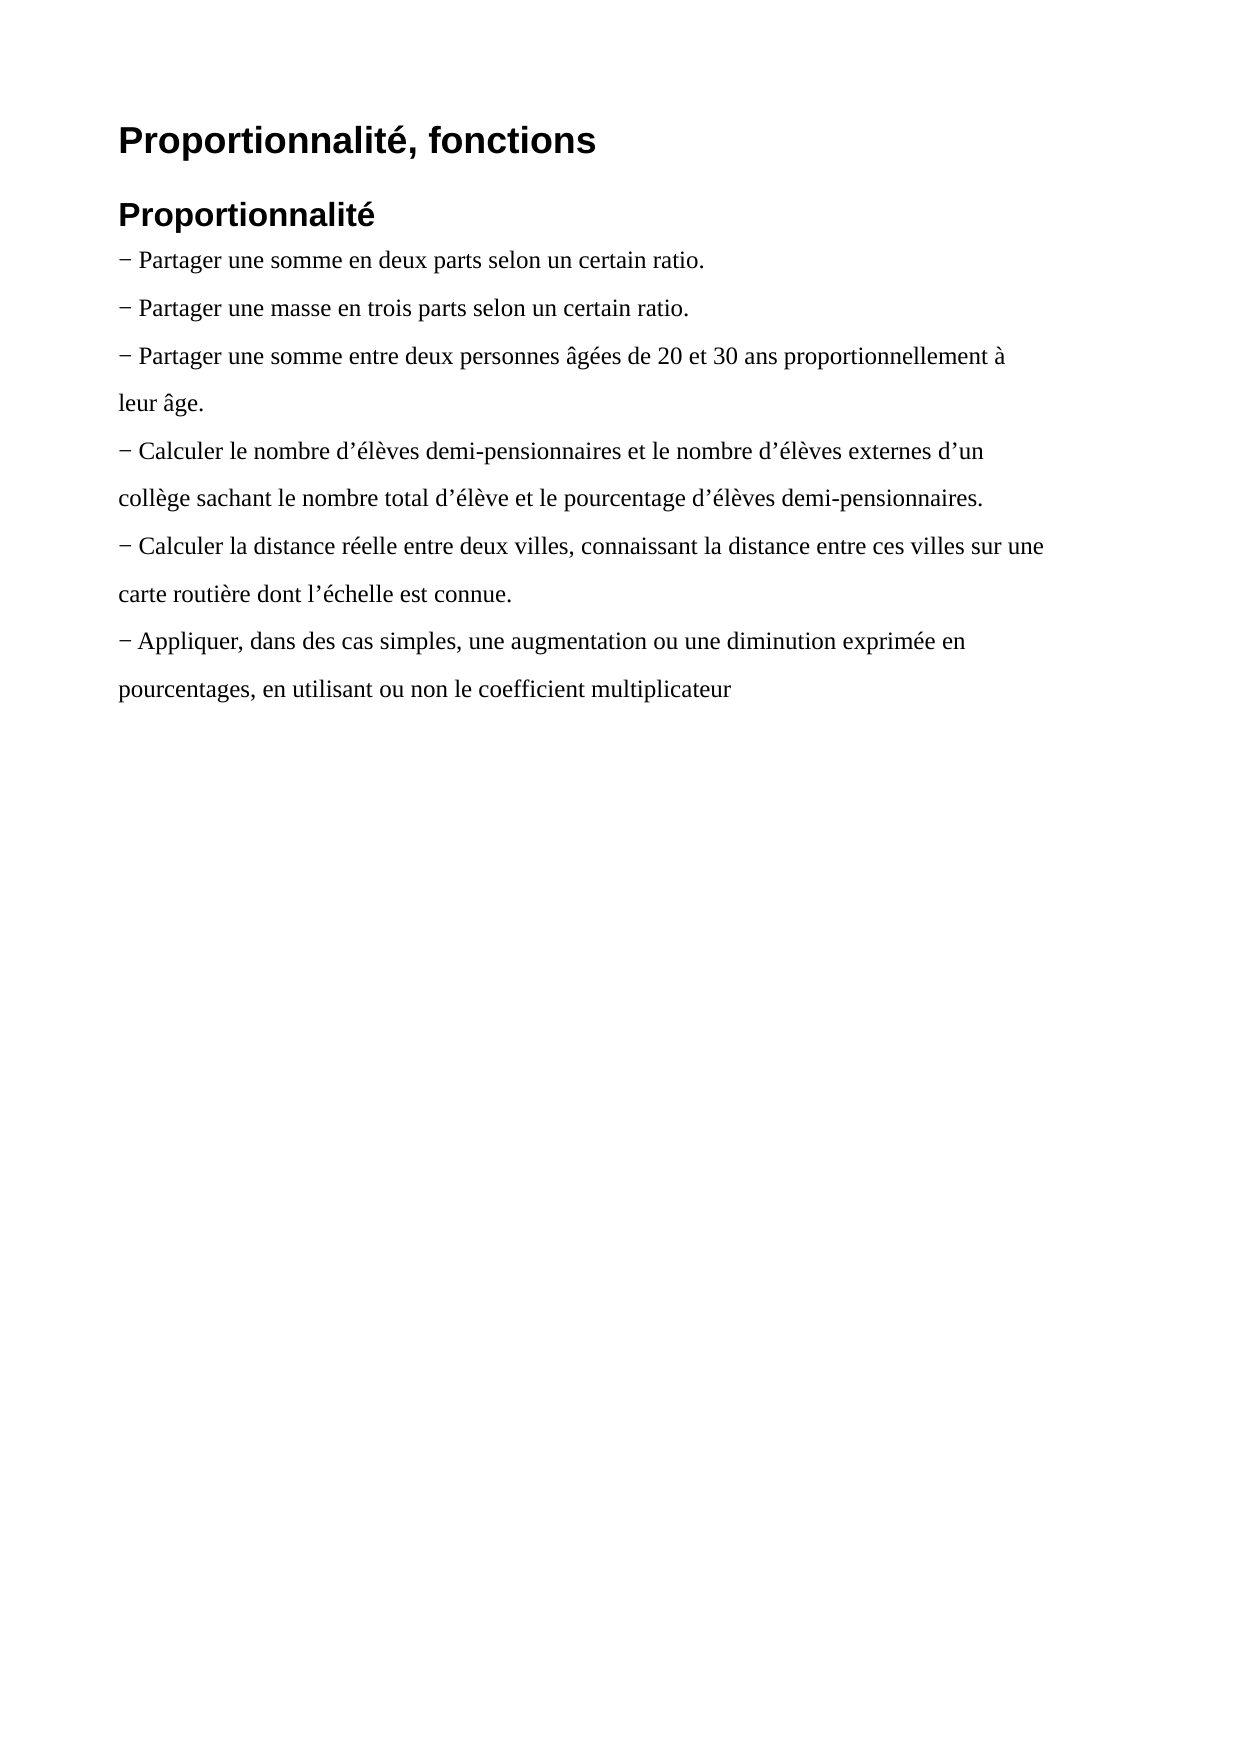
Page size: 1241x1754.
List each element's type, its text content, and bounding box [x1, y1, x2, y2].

text pourcentages, en utilisant ou non le coefficient multiplicateur [118, 674, 1122, 703]
text − Partager une somme en deux parts selon un certain ratio. [118, 246, 1122, 274]
text − Partager une masse en trois parts selon un certain ratio. [118, 293, 1122, 322]
text − Appliquer, dans des cas simples, une augmentation ou une diminution exprimée en [118, 626, 1122, 655]
subtitle Proportionnalité [118, 194, 1122, 233]
text − Calculer le nombre d’élèves demi-pensionnaires et le nombre d’élèves externes d’un [118, 436, 1122, 465]
subtitle Proportionnalité, fonctions [118, 118, 1122, 161]
text collège sachant le nombre total d’élève et le pourcentage d’élèves demi-pensionnaires. [118, 483, 1122, 512]
text − Calculer la distance réelle entre deux villes, connaissant la distance entre ces villes sur une [118, 531, 1122, 560]
text carte routière dont l’échelle est connue. [118, 579, 1122, 607]
text − Partager une somme entre deux personnes âgées de 20 et 30 ans proportionnellement à [118, 341, 1122, 369]
text leur âge. [118, 388, 1122, 417]
